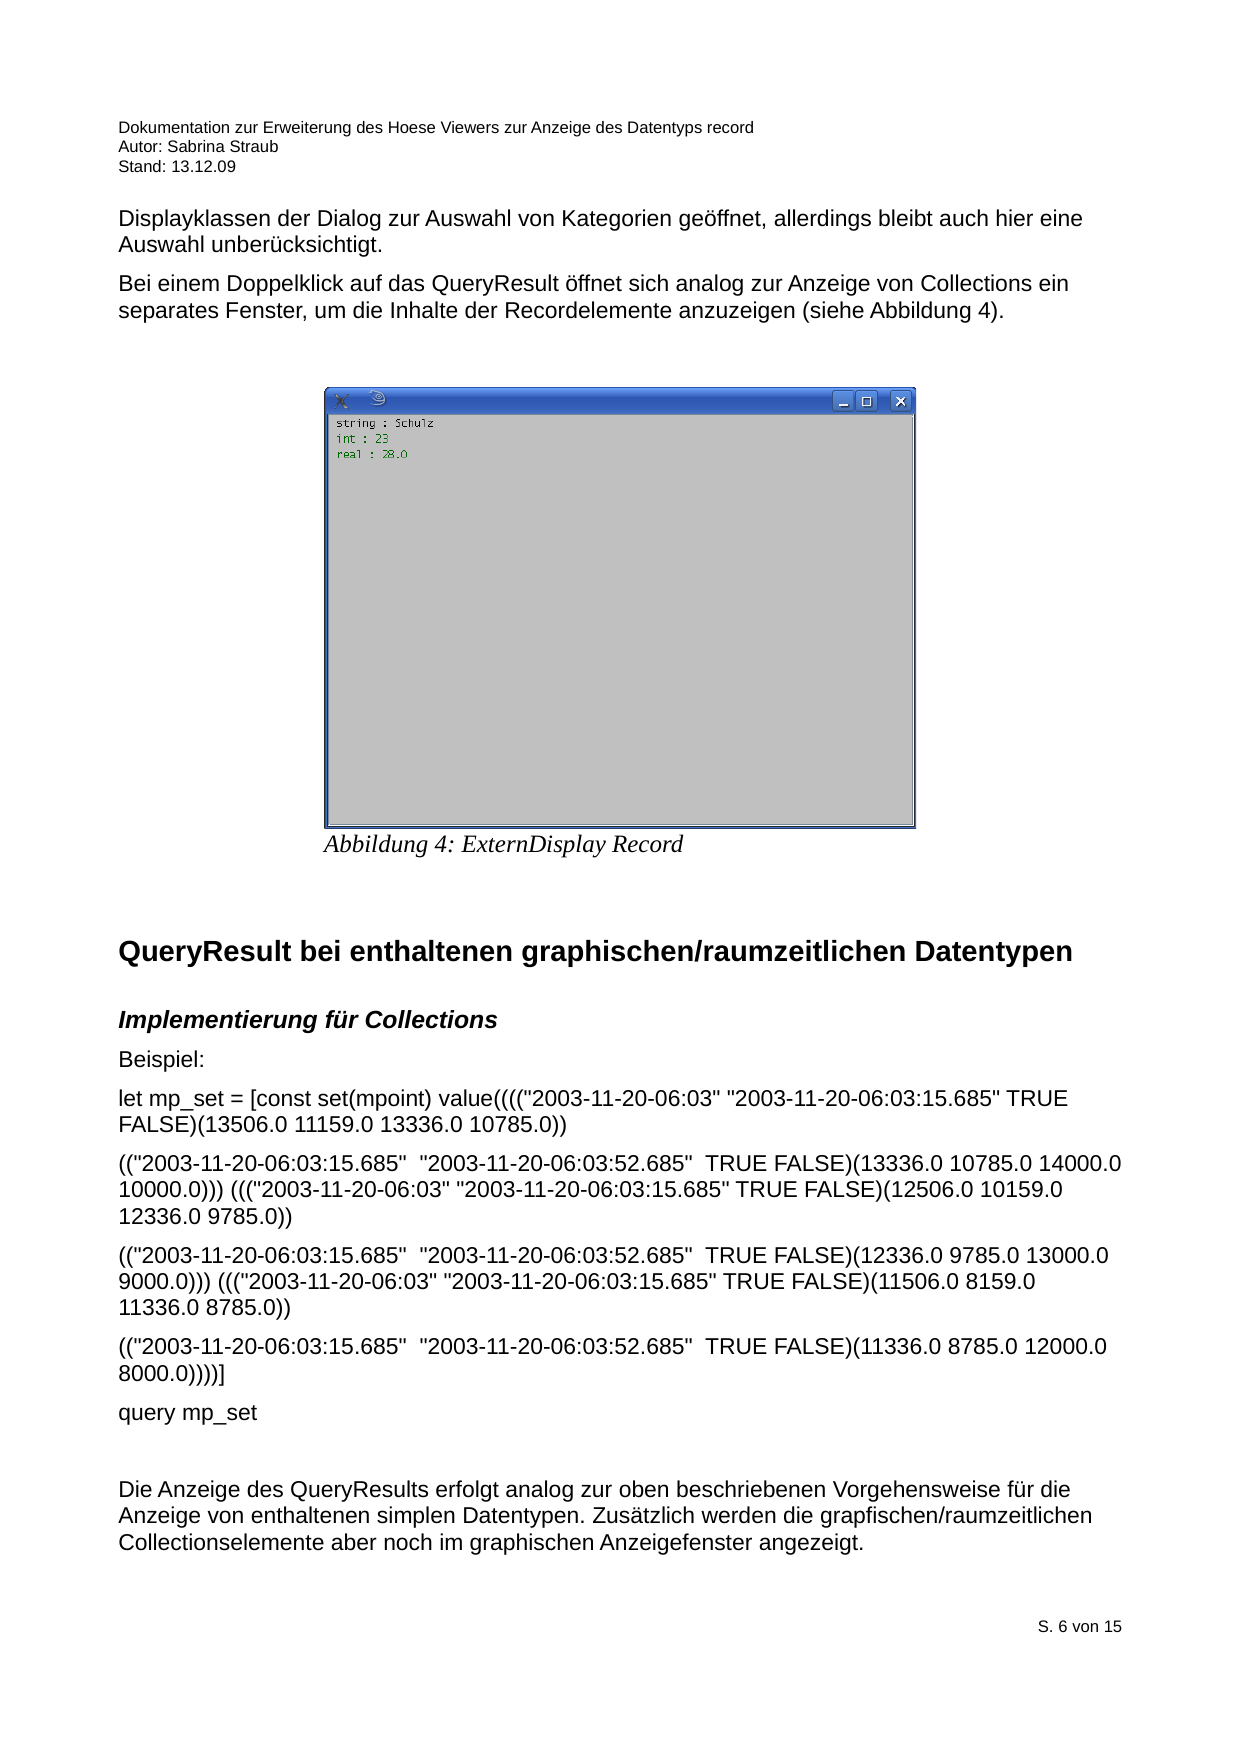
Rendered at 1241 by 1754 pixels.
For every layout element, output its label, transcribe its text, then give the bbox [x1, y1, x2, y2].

text query mp_set [118, 1398, 1122, 1425]
text Bei einem Doppelklick auf das QueryResult öffnet sich analog zur Anzeige von Collections ein separates Fenster, um die Inhalte der Recordelemente anzuzeigen (siehe Abbildung 4). [118, 270, 1122, 323]
subtitle QueryResult bei enthaltenen graphischen/raumzeitlichen Datentypen [118, 934, 1122, 967]
text let mp_set = [const set(mpoint) value(((("2003-11-20-06:03" "2003-11-20-06:03:15.685" TRUE FALSE)(13506.0 11159.0 13336.0 10785.0)) [118, 1085, 1122, 1138]
text Beispiel: [118, 1046, 1122, 1072]
text (("2003-11-20-06:03:15.685" "2003-11-20-06:03:52.685" TRUE FALSE)(12336.0 9785.0 13000.0 9000.0))) ((("2003-11-20-06:03" "2003-11-20-06:03:15.685" TRUE FALSE)(11506.0 8159.0 11336.0 8785.0)) [118, 1242, 1122, 1321]
text Die Anzeige des QueryResults erfolgt analog zur oben beschriebenen Vorgehensweise für die Anzeige von enthaltenen simplen Datentypen. Zusätzlich werden die grapfischen/raumzeitlichen Collectionselemente aber noch im graphischen Anzeigefenster angezeigt. [118, 1476, 1122, 1555]
picture [324, 387, 917, 829]
text (("2003-11-20-06:03:15.685" "2003-11-20-06:03:52.685" TRUE FALSE)(11336.0 8785.0 12000.0 8000.0))))] [118, 1333, 1122, 1386]
subtitle Implementierung für Collections [118, 1005, 1122, 1033]
text (("2003-11-20-06:03:15.685" "2003-11-20-06:03:52.685" TRUE FALSE)(13336.0 10785.0 14000.0 10000.0))) ((("2003-11-20-06:03" "2003-11-20-06:03:15.685" TRUE FALSE)(12506.0 10159.0 12336.0 9785.0)) [118, 1150, 1122, 1229]
text Abbildung 4: ExternDisplay Record [324, 829, 916, 858]
text Displayklassen der Dialog zur Auswahl von Kategorien geöffnet, allerdings bleibt auch hier eine Auswahl unberücksichtigt. [118, 205, 1122, 258]
